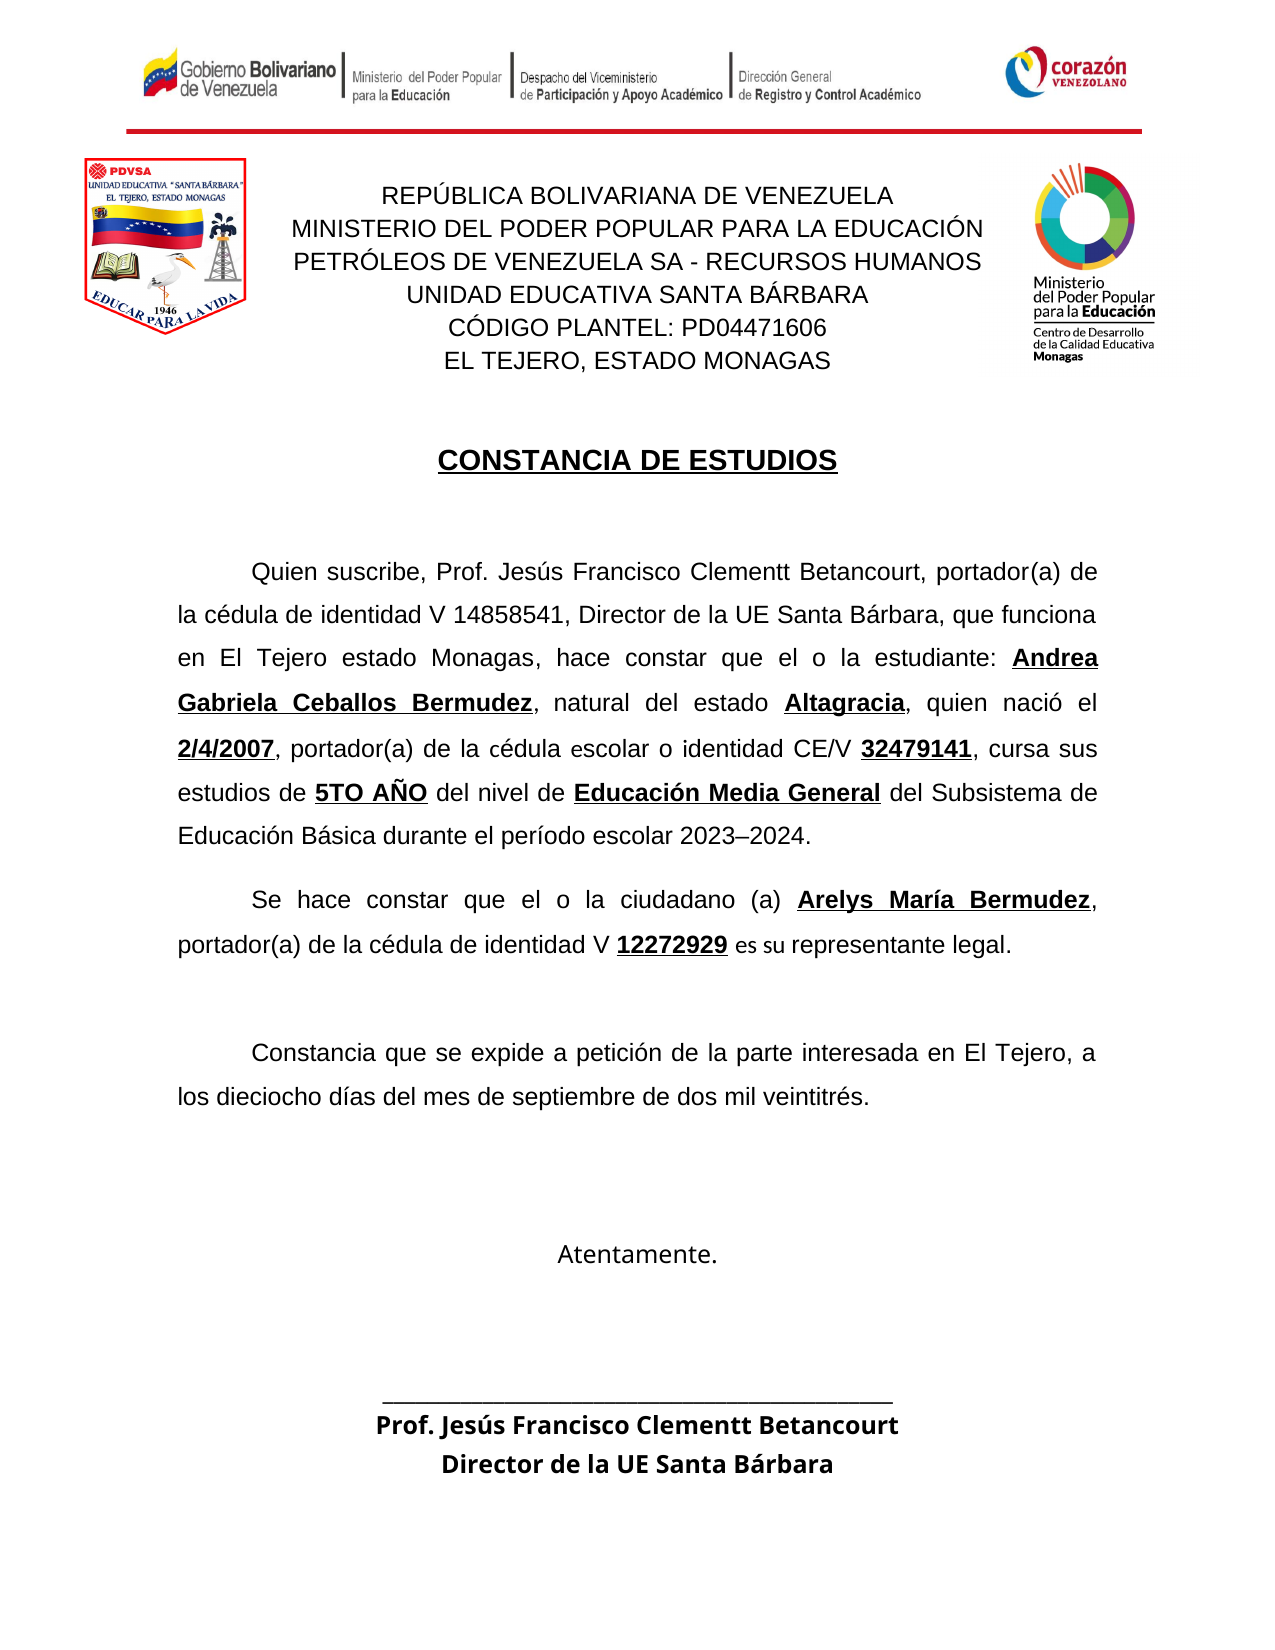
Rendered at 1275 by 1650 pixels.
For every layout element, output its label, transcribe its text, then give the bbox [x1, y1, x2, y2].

text Director de la UE Santa Bárbara [177, 1447, 1098, 1481]
picture [79, 158, 252, 335]
text CÓDIGO PLANTEL: PD04471606 [177, 313, 978, 341]
picture [126, 11, 1142, 134]
text Constancia que se expide a petición de la parte interesada en El Tejero, a los dieciocho días del mes de septiembre de dos mil veintitrés. [177, 1038, 1098, 1110]
picture [978, 153, 1200, 377]
subtitle PETRÓLEOS DE VENEZUELA SA - RECURSOS HUMANOS [252, 247, 978, 275]
text EL TEJERO, ESTADO MONAGAS [177, 346, 978, 374]
subtitle MINISTERIO DEL PODER POPULAR PARA LA EDUCACIÓN [252, 214, 978, 242]
text ______________________________________________ [177, 1373, 1098, 1407]
subtitle REPÚBLICA BOLIVARIANA DE VENEZUELA [252, 181, 978, 209]
text Atentamente. [177, 1237, 1098, 1271]
text UNIDAD EDUCATIVA SANTA BÁRBARA [252, 280, 978, 308]
text Quien suscribe, Prof. Jesús Francisco Clementt Betancourt, portador(a) de la cédula de identidad V 14858541, Director de la UE Santa Bárbara, que funciona en El Tejero estado Monagas, hace constar que el o la estudiante: Andrea Gabriela Ceballos Bermudez, natural del estado Altagracia, quien nació el 2/4/2007, portador(a) de la cédula escolar o identidad CE/V 32479141, cursa sus estudios de 5TO AÑO del nivel de Educación Media General del Subsistema de Educación Básica durante el período escolar 2023–2024. [177, 557, 1098, 849]
text Se hace constar que el o la ciudadano (a) Arelys María Bermudez, portador(a) de la cédula de identidad V 12272929 es su representante legal. [177, 885, 1098, 959]
text Prof. Jesús Francisco Clementt Betancourt [177, 1407, 1098, 1441]
subtitle CONSTANCIA DE ESTUDIOS [177, 443, 1098, 476]
